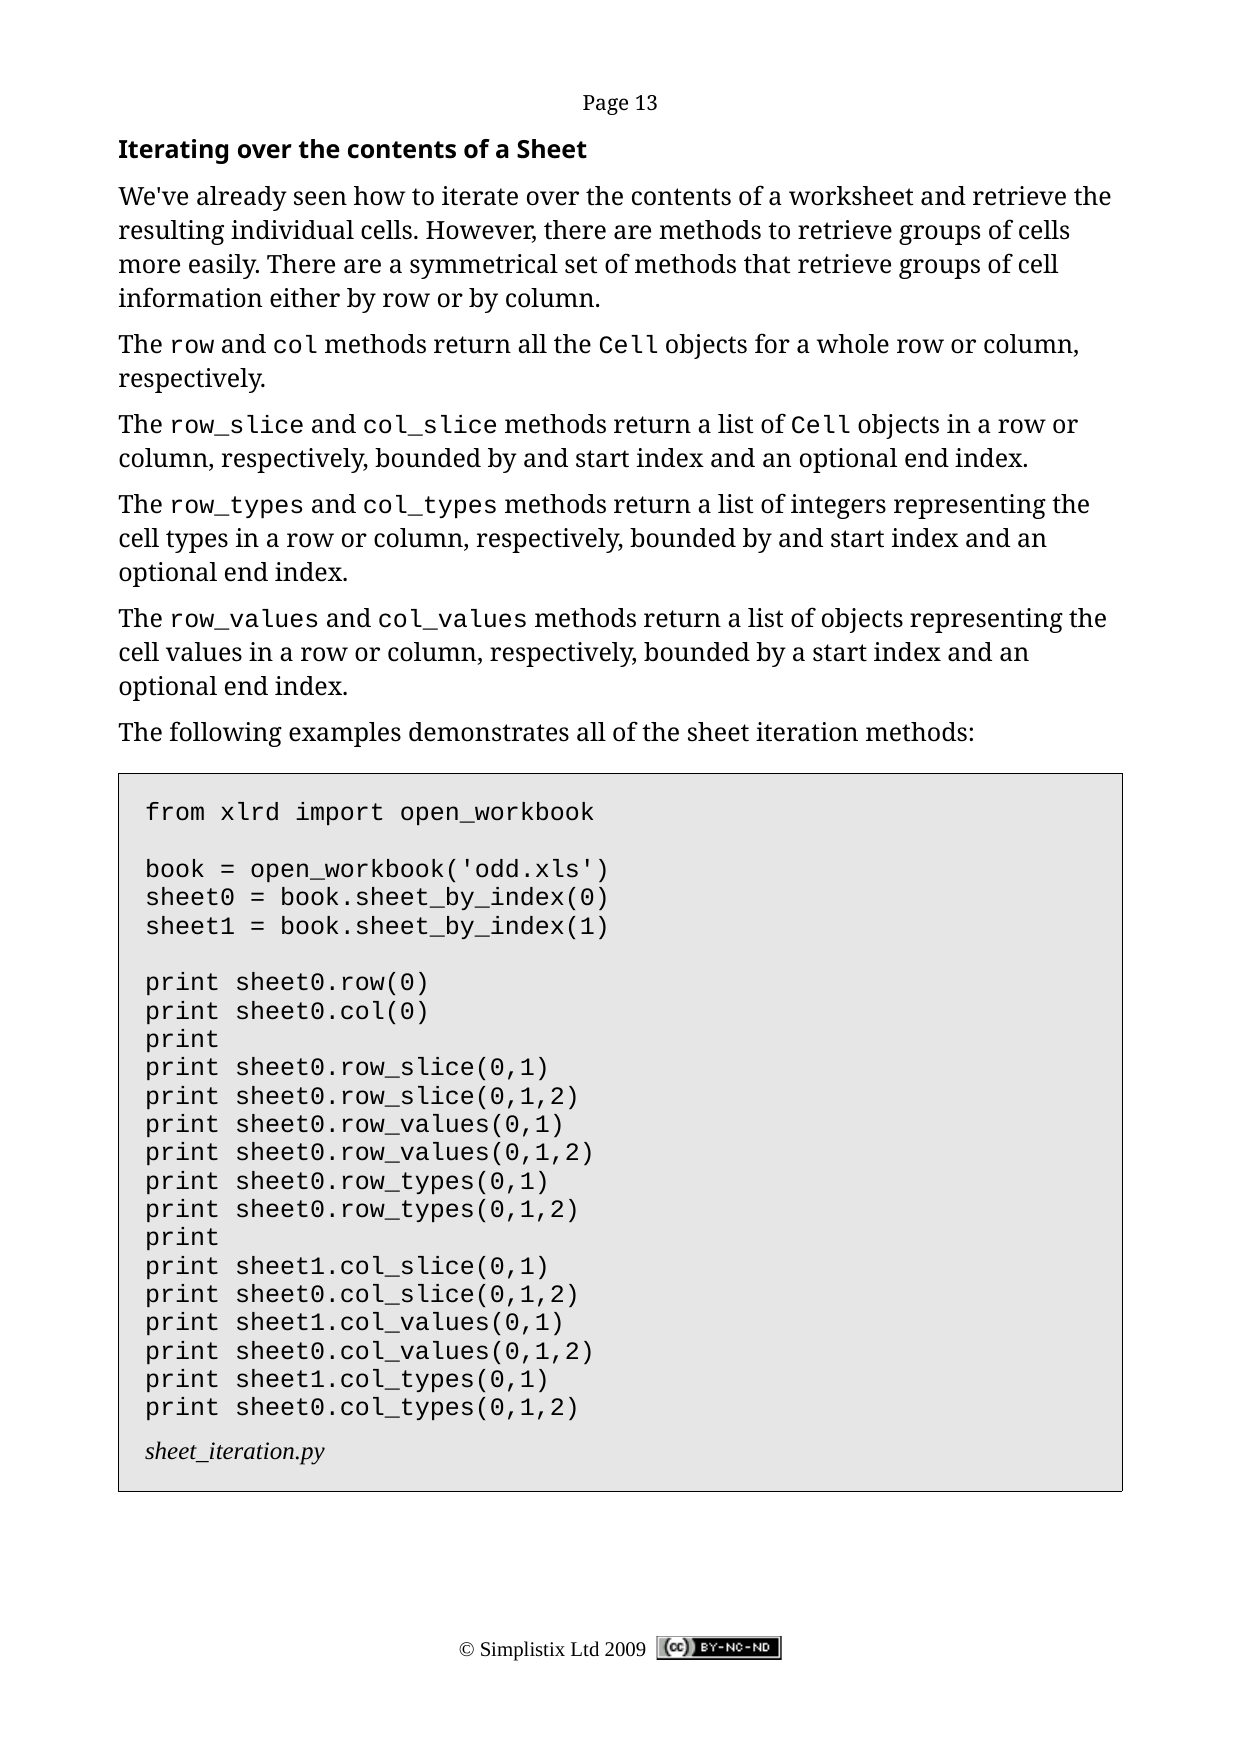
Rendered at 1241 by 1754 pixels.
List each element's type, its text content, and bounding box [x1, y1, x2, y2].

text print sheet0.col_slice(0,1,2) [145, 1282, 1095, 1310]
subtitle Iterating over the contents of a Sheet [118, 132, 1122, 166]
text print [145, 1225, 1095, 1253]
text print sheet1.col_slice(0,1) [145, 1253, 1095, 1282]
text print sheet0.col_types(0,1,2) [145, 1395, 1095, 1423]
picture [656, 1636, 782, 1660]
text The row_slice and col_slice methods return a list of Cell objects in a row or column, respectively, bounded by and start index and an optional end index. [118, 406, 1122, 475]
text print sheet1.col_values(0,1) [145, 1310, 1095, 1338]
text book = open_workbook('odd.xls') [145, 857, 1095, 885]
text print sheet0.row_slice(0,1) [145, 1055, 1095, 1083]
text print [145, 1027, 1095, 1055]
text The following examples demonstrates all of the sheet iteration methods: [118, 715, 1122, 749]
text sheet0 = book.sheet_by_index(0) [145, 885, 1095, 913]
text print sheet0.row_values(0,1) [145, 1112, 1095, 1140]
text sheet1 = book.sheet_by_index(1) [145, 913, 1095, 942]
text print sheet0.col(0) [145, 998, 1095, 1027]
text sheet_iteration.py [145, 1436, 1095, 1464]
text The row and col methods return all the Cell objects for a whole row or column, respectively. [118, 326, 1122, 394]
text print sheet0.row_slice(0,1,2) [145, 1083, 1095, 1112]
text print sheet1.col_types(0,1) [145, 1367, 1095, 1395]
text print sheet0.row_types(0,1) [145, 1168, 1095, 1197]
text The row_types and col_types methods return a list of integers representing the cell types in a row or column, respectively, bounded by and start index and an optional end index. [118, 486, 1122, 589]
text print sheet0.col_values(0,1,2) [145, 1338, 1095, 1367]
text We've already seen how to iterate over the contents of a worksheet and retrieve the resulting individual cells. However, there are methods to retrieve groups of cells more easily. There are a symmetrical set of methods that retrieve groups of cell information either by row or by column. [118, 178, 1122, 314]
text print sheet0.row_types(0,1,2) [145, 1197, 1095, 1225]
text print sheet0.row_values(0,1,2) [145, 1140, 1095, 1168]
text from xlrd import open_workbook [145, 800, 1095, 828]
text The row_values and col_values methods return a list of objects representing the cell values in a row or column, respectively, bounded by a start index and an optional end index. [118, 601, 1122, 703]
text print sheet0.row(0) [145, 970, 1095, 998]
